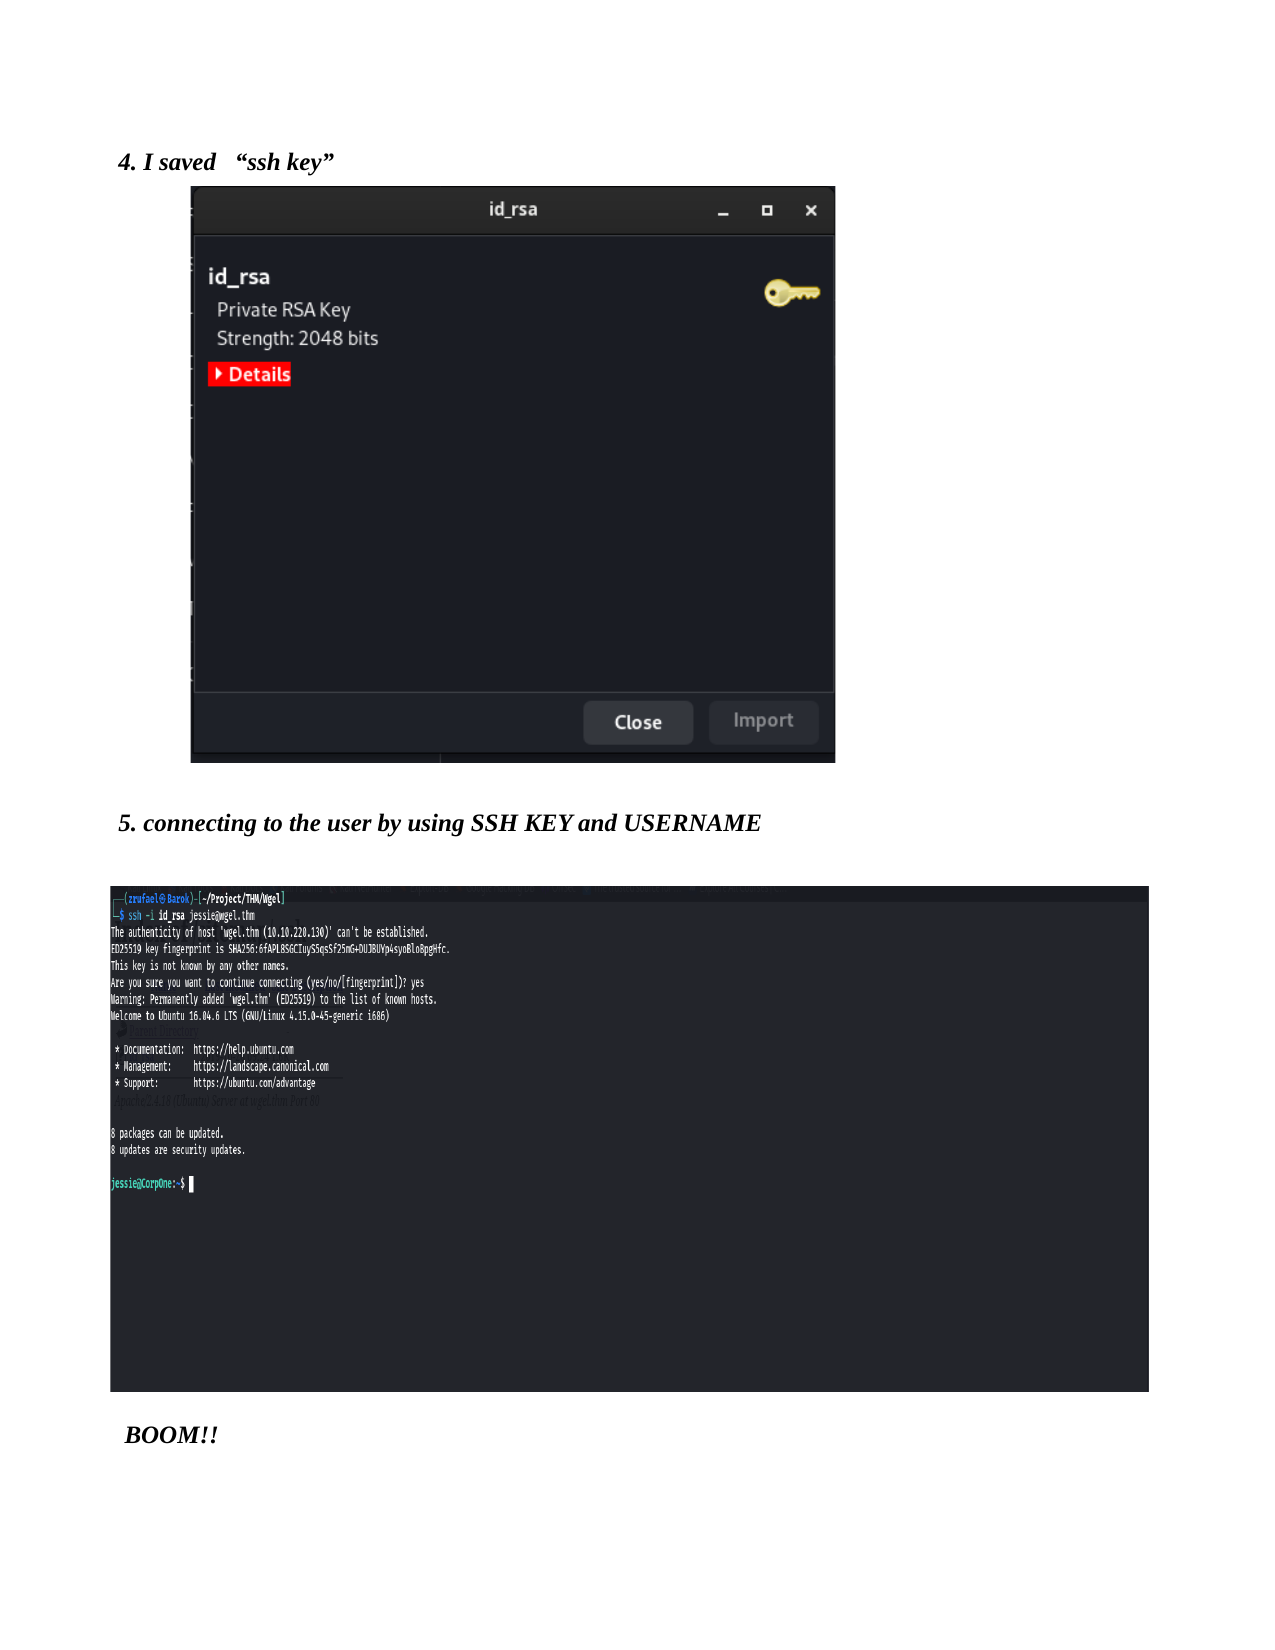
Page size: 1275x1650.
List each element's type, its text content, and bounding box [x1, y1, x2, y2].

text BOOM!! [118, 1420, 1157, 1449]
picture [110, 886, 1149, 1392]
text 5. connecting to the user by using SSH KEY and USERNAME [118, 808, 1157, 837]
picture [190, 186, 836, 763]
text 4. I saved “ssh key” [118, 147, 1157, 176]
